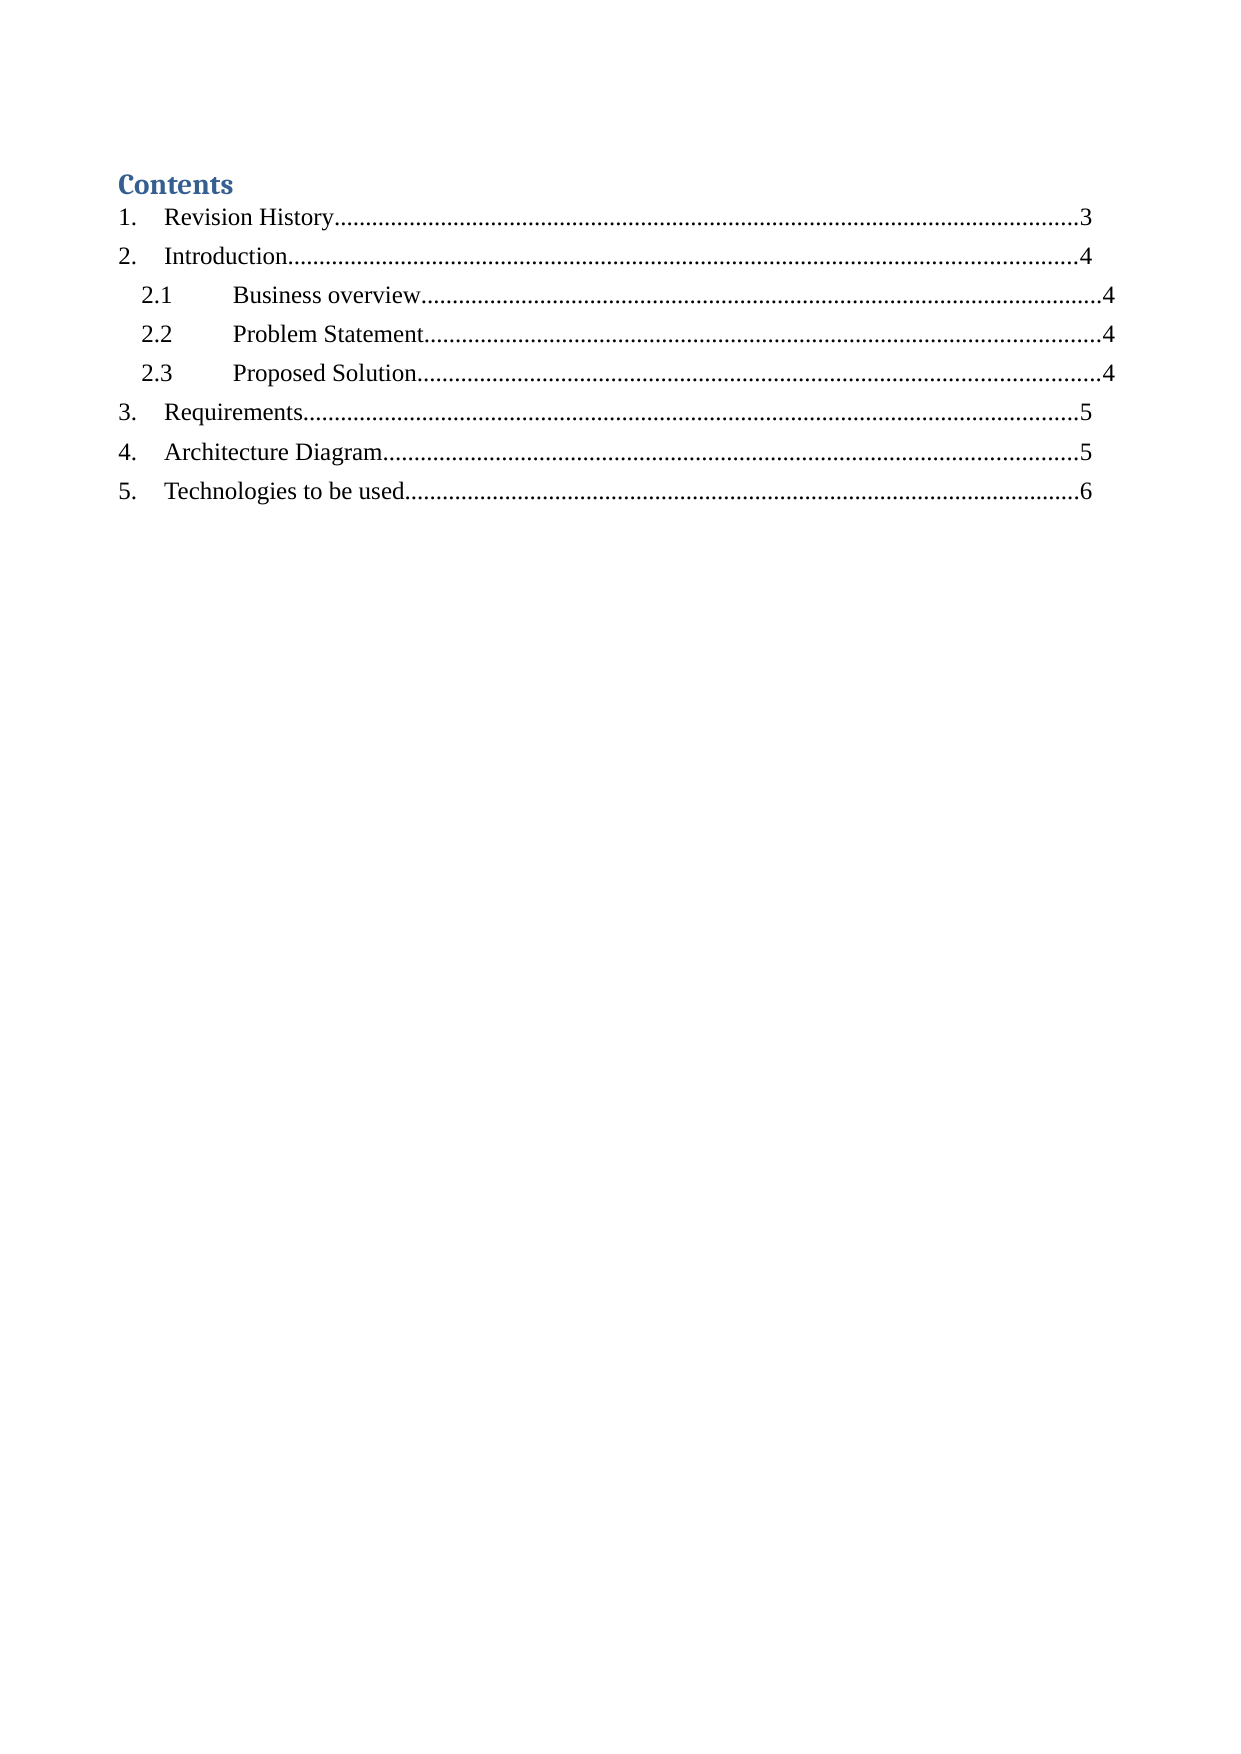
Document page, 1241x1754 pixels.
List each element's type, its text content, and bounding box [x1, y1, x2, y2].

text 3. Requirements 5 [118, 397, 1122, 426]
text 2.1 Business overview 4 [141, 280, 1122, 309]
text 2.2 Problem Statement 4 [141, 319, 1122, 348]
text 2.3 Proposed Solution 4 [141, 358, 1122, 387]
text 2. Introduction 4 [118, 241, 1122, 269]
text 5. Technologies to be used 6 [118, 476, 1122, 504]
subtitle Contents [118, 168, 1122, 202]
text 1. Revision History 3 [118, 202, 1122, 230]
text 4. Architecture Diagram 5 [118, 437, 1122, 465]
